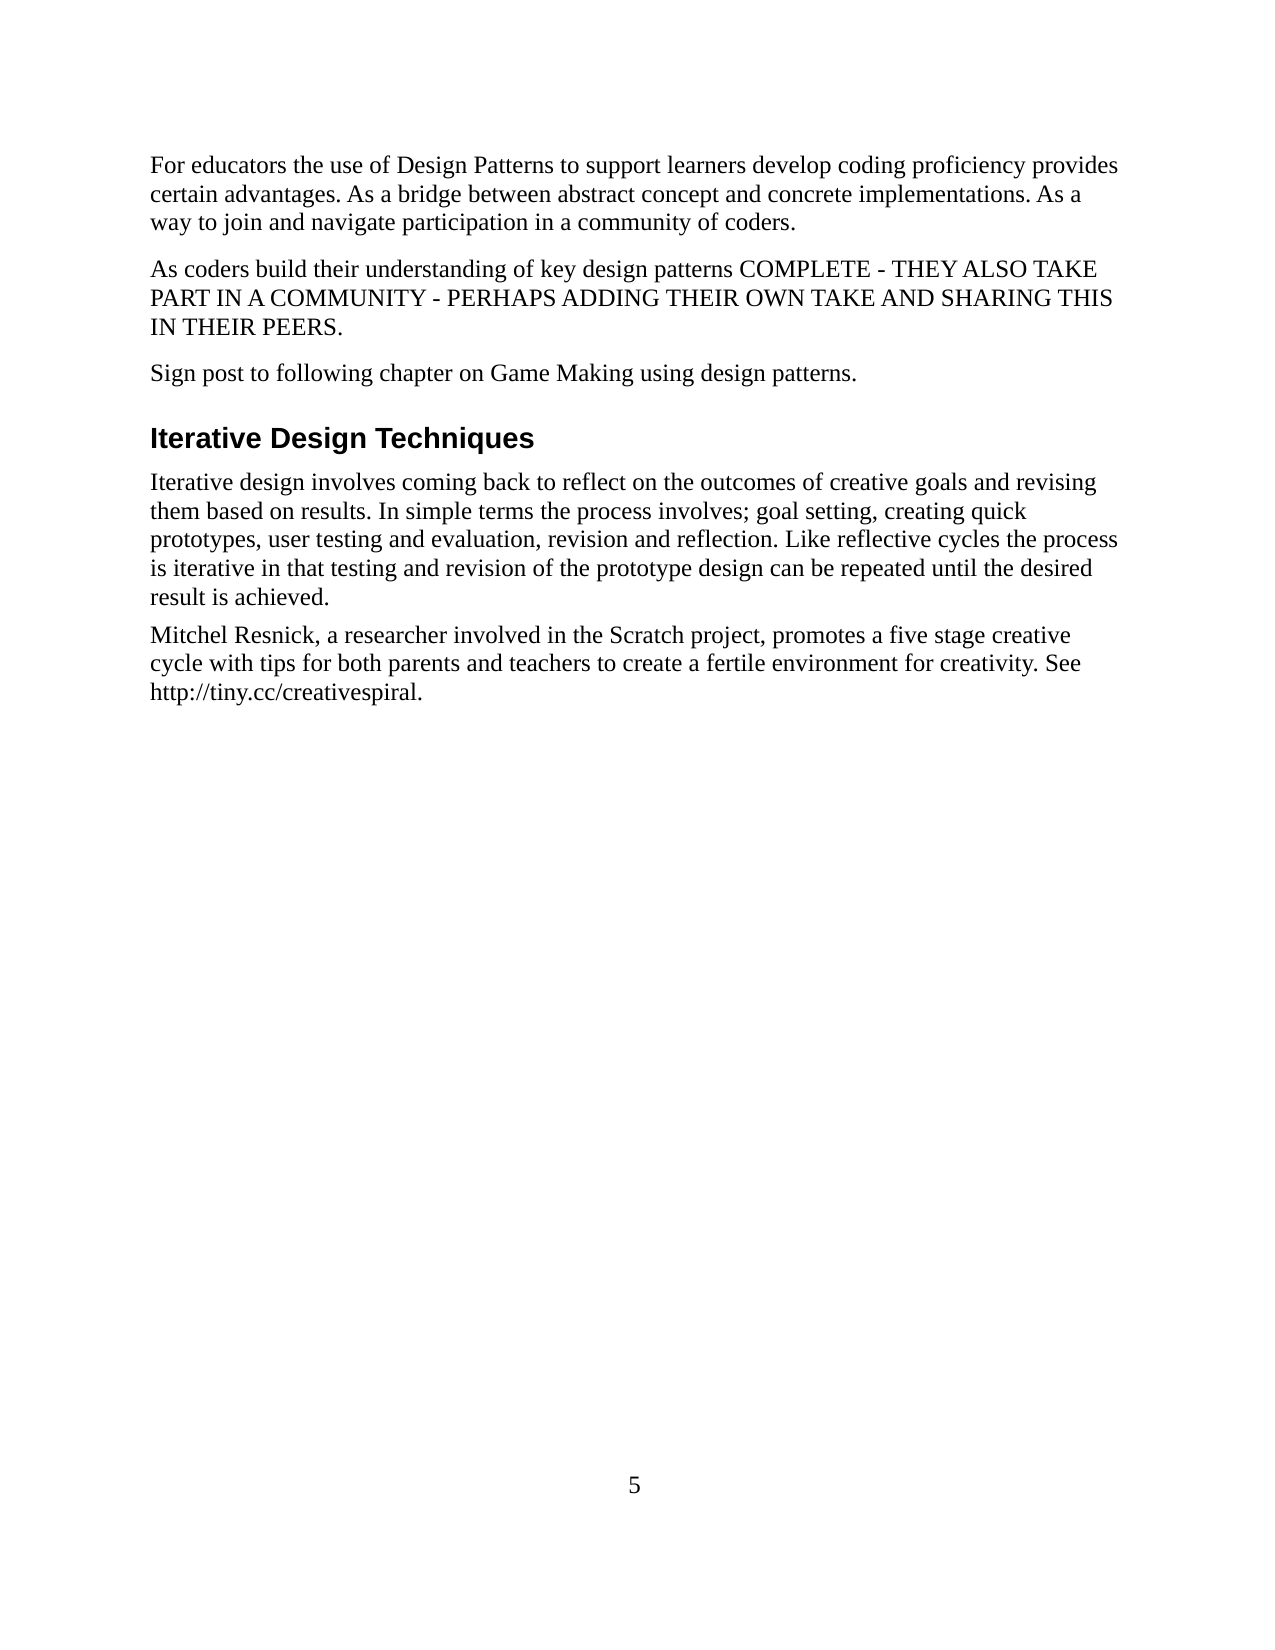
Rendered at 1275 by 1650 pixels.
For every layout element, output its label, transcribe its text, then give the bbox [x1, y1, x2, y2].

text Sign post to following chapter on Game Making using design patterns. [150, 358, 1125, 387]
text Iterative design involves coming back to reflect on the outcomes of creative goals and revising them based on results. In simple terms the process involves; goal setting, creating quick prototypes, user testing and evaluation, revision and reflection. Like reflective cycles the process is iterative in that testing and revision of the prototype design can be repeated until the desired result is achieved. [150, 467, 1125, 611]
text For educators the use of Design Patterns to support learners develop coding proficiency provides certain advantages. As a bridge between abstract concept and concrete implementations. As a way to join and navigate participation in a community of coders. [150, 150, 1125, 236]
subtitle Iterative Design Techniques [150, 421, 1125, 454]
text As coders build their understanding of key design patterns COMPLETE - THEY ALSO TAKE PART IN A COMMUNITY - PERHAPS ADDING THEIR OWN TAKE AND SHARING THIS IN THEIR PEERS. [150, 254, 1125, 340]
text Mitchel Resnick, a researcher involved in the Scratch project, promotes a five stage creative cycle with tips for both parents and teachers to create a fertile environment for creativity. See http://tiny.cc/creativespiral. [150, 620, 1125, 706]
